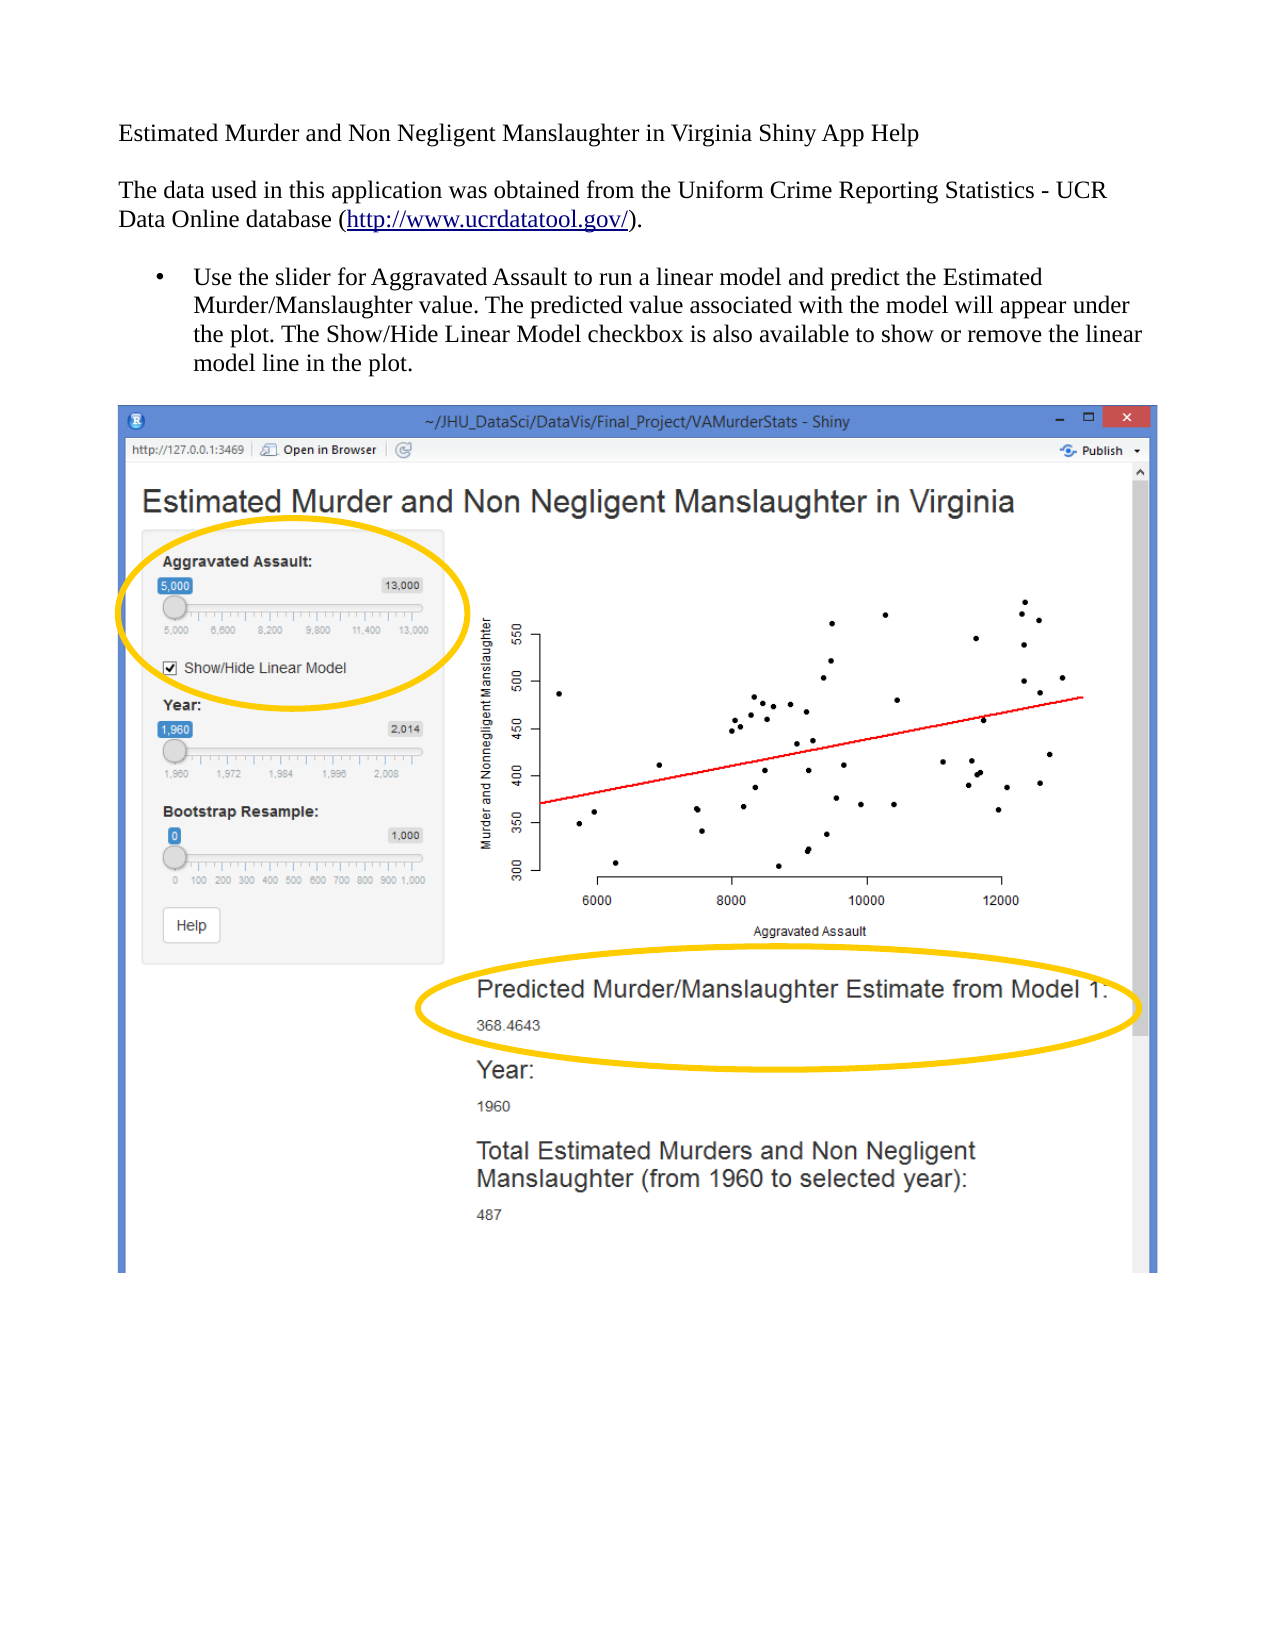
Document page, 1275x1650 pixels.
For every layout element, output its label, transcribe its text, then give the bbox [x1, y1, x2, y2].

picture [117, 405, 1158, 1273]
text Estimated Murder and Non Negligent Manslaughter in Virginia Shiny App Help [118, 118, 1157, 147]
text The data used in this application was obtained from the Uniform Crime Reporting Statistics - UCR Data Online database (http://www.ucrdatatool.gov/). [118, 176, 1157, 233]
picture [121, 522, 464, 705]
list Use the slider for Aggravated Assault to run a linear model and predict the Estimated Murder/Manslaughter value. The predicted value associated with the model will appear under the plot. The Show/Hide Linear Model checkbox is also available to show or remove the linear model line in the plot. [156, 262, 1157, 377]
